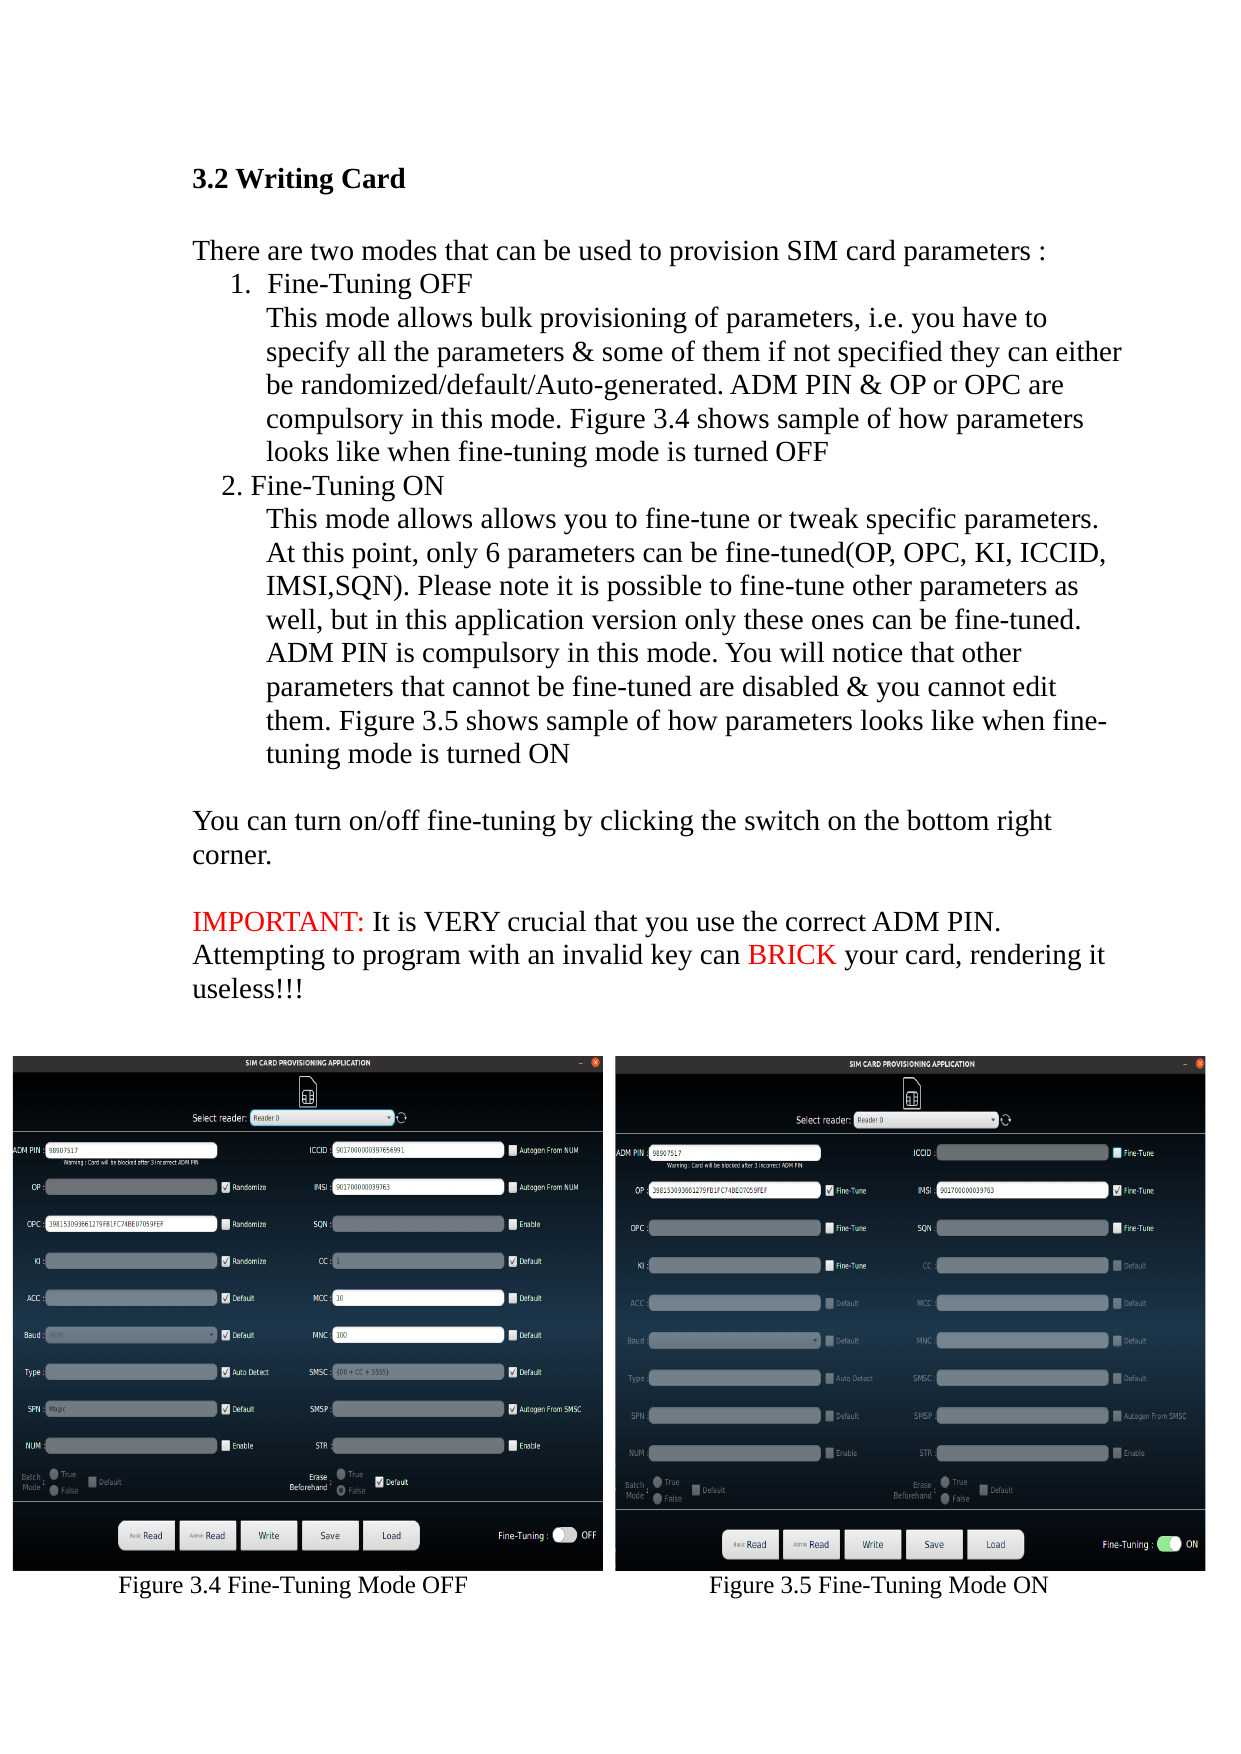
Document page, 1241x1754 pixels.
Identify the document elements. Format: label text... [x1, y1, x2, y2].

text 3.2 Writing Card [192, 161, 1122, 195]
text 2. Fine-Tuning ON [192, 468, 1122, 501]
picture [12, 1056, 603, 1571]
text Figure 3.4 Fine-Tuning Mode OFF Figure 3.5 Fine-Tuning Mode ON [118, 1091, 1122, 1599]
text IMPORTANT: It is VERY crucial that you use the correct ADM PIN. Attempting to program with an invalid key can BRICK your card, rendering it useless!!! [192, 904, 1122, 1004]
list Fine-Tuning OFF [229, 267, 1122, 300]
text You can turn on/off fine-tuning by clicking the switch on the bottom right corner. [192, 803, 1122, 870]
picture [615, 1056, 1206, 1571]
text This mode allows allows you to fine-tune or tweak specific parameters. At this point, only 6 parameters can be fine-tuned(OP, OPC, KI, ICCID, IMSI,SQN). Please note it is possible to fine-tune other parameters as well, but in this application version only these ones can be fine-tuned. ADM PIN is compulsory in this mode. You will notice that other parameters that cannot be fine-tuned are disabled & you cannot edit them. Figure 3.5 shows sample of how parameters looks like when fine-tuning mode is turned ON [266, 501, 1122, 770]
text There are two modes that can be used to provision SIM card parameters : [192, 233, 1122, 267]
list This mode allows bulk provisioning of parameters, i.e. you have to specify all the parameters & some of them if not specified they can either be randomized/default/Auto-generated. ADM PIN & OP or OPC are compulsory in this mode. Figure 3.4 shows sample of how parameters looks like when fine-tuning mode is turned OFF [266, 300, 1122, 468]
